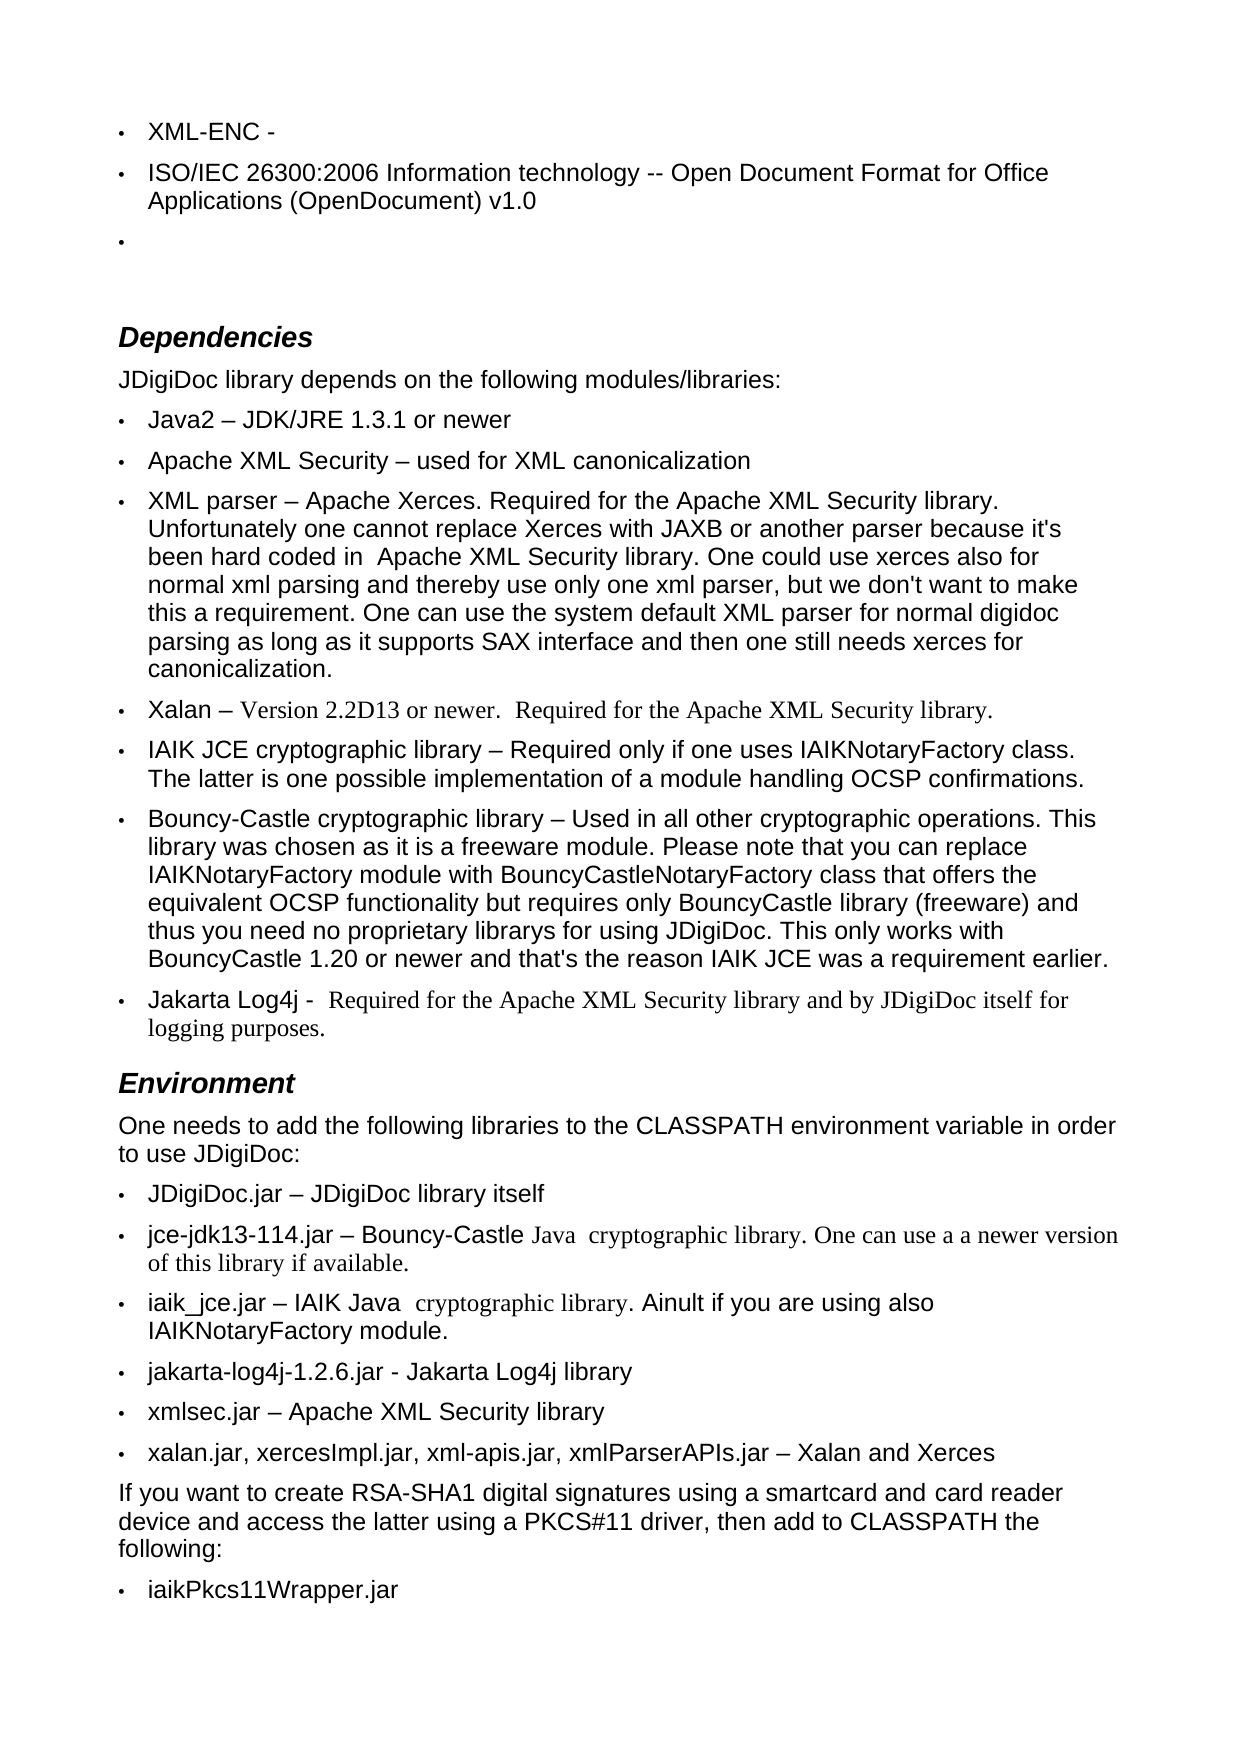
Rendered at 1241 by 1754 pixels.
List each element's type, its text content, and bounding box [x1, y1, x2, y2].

list Apache XML Security – used for XML canonicalization [118, 447, 1122, 475]
list iaikPkcs11Wrapper.jar [118, 1576, 1122, 1604]
subtitle Dependencies [118, 321, 1122, 353]
list xmlsec.jar – Apache XML Security library [118, 1398, 1122, 1426]
list Java2 – JDK/JRE 1.3.1 or newer [118, 406, 1122, 434]
list jce-jdk13-114.jar – Bouncy-Castle Java cryptographic library. One can use a a newer version of this library if available. [118, 1221, 1122, 1277]
list ISO/IEC 26300:2006 Information technology -- Open Document Format for Office Applications (OpenDocument) v1.0 [118, 159, 1122, 215]
list Jakarta Log4j - Required for the Apache XML Security library and by JDigiDoc itself for logging purposes. [118, 986, 1122, 1042]
list iaik_jce.jar – IAIK Java cryptographic library. Ainult if you are using also IAIKNotaryFactory module. [118, 1289, 1122, 1345]
list Bouncy-Castle cryptographic library – Used in all other cryptographic operations. This library was chosen as it is a freeware module. Please note that you can replace IAIKNotaryFactory module with BouncyCastleNotaryFactory class that offers the equivalent OCSP functionality but requires only BouncyCastle library (freeware) and thus you need no proprietary librarys for using JDigiDoc. This only works with BouncyCastle 1.20 or newer and that's the reason IAIK JCE was a requirement earlier. [118, 805, 1122, 973]
list IAIK JCE cryptographic library – Required only if one uses IAIKNotaryFactory class. The latter is one possible implementation of a module handling OCSP confirmations. [118, 736, 1122, 792]
text JDigiDoc library depends on the following modules/libraries: [118, 366, 1122, 394]
text If you want to create RSA-SHA1 digital signatures using a smartcard and card reader device and access the latter using a PKCS#11 driver, then add to CLASSPATH the following: [118, 1479, 1122, 1563]
list Xalan – Version 2.2D13 or newer. Required for the Apache XML Security library. [118, 696, 1122, 724]
list JDigiDoc.jar – JDigiDoc library itself [118, 1180, 1122, 1208]
list XML parser – Apache Xerces. Required for the Apache XML Security library. Unfortunately one cannot replace Xerces with JAXB or another parser because it's been hard coded in Apache XML Security library. One could use xerces also for normal xml parsing and thereby use only one xml parser, but we don't want to make this a requirement. One can use the system default XML parser for normal digidoc parsing as long as it supports SAX interface and then one still needs xerces for canonicalization. [118, 487, 1122, 683]
list xalan.jar, xercesImpl.jar, xml-apis.jar, xmlParserAPIs.jar – Xalan and Xerces [118, 1439, 1122, 1467]
list jakarta-log4j-1.2.6.jar - Jakarta Log4j library [118, 1358, 1122, 1386]
subtitle Environment [118, 1067, 1122, 1099]
text One needs to add the following libraries to the CLASSPATH environment variable in order to use JDigiDoc: [118, 1112, 1122, 1168]
list XML-ENC - [118, 118, 1122, 146]
